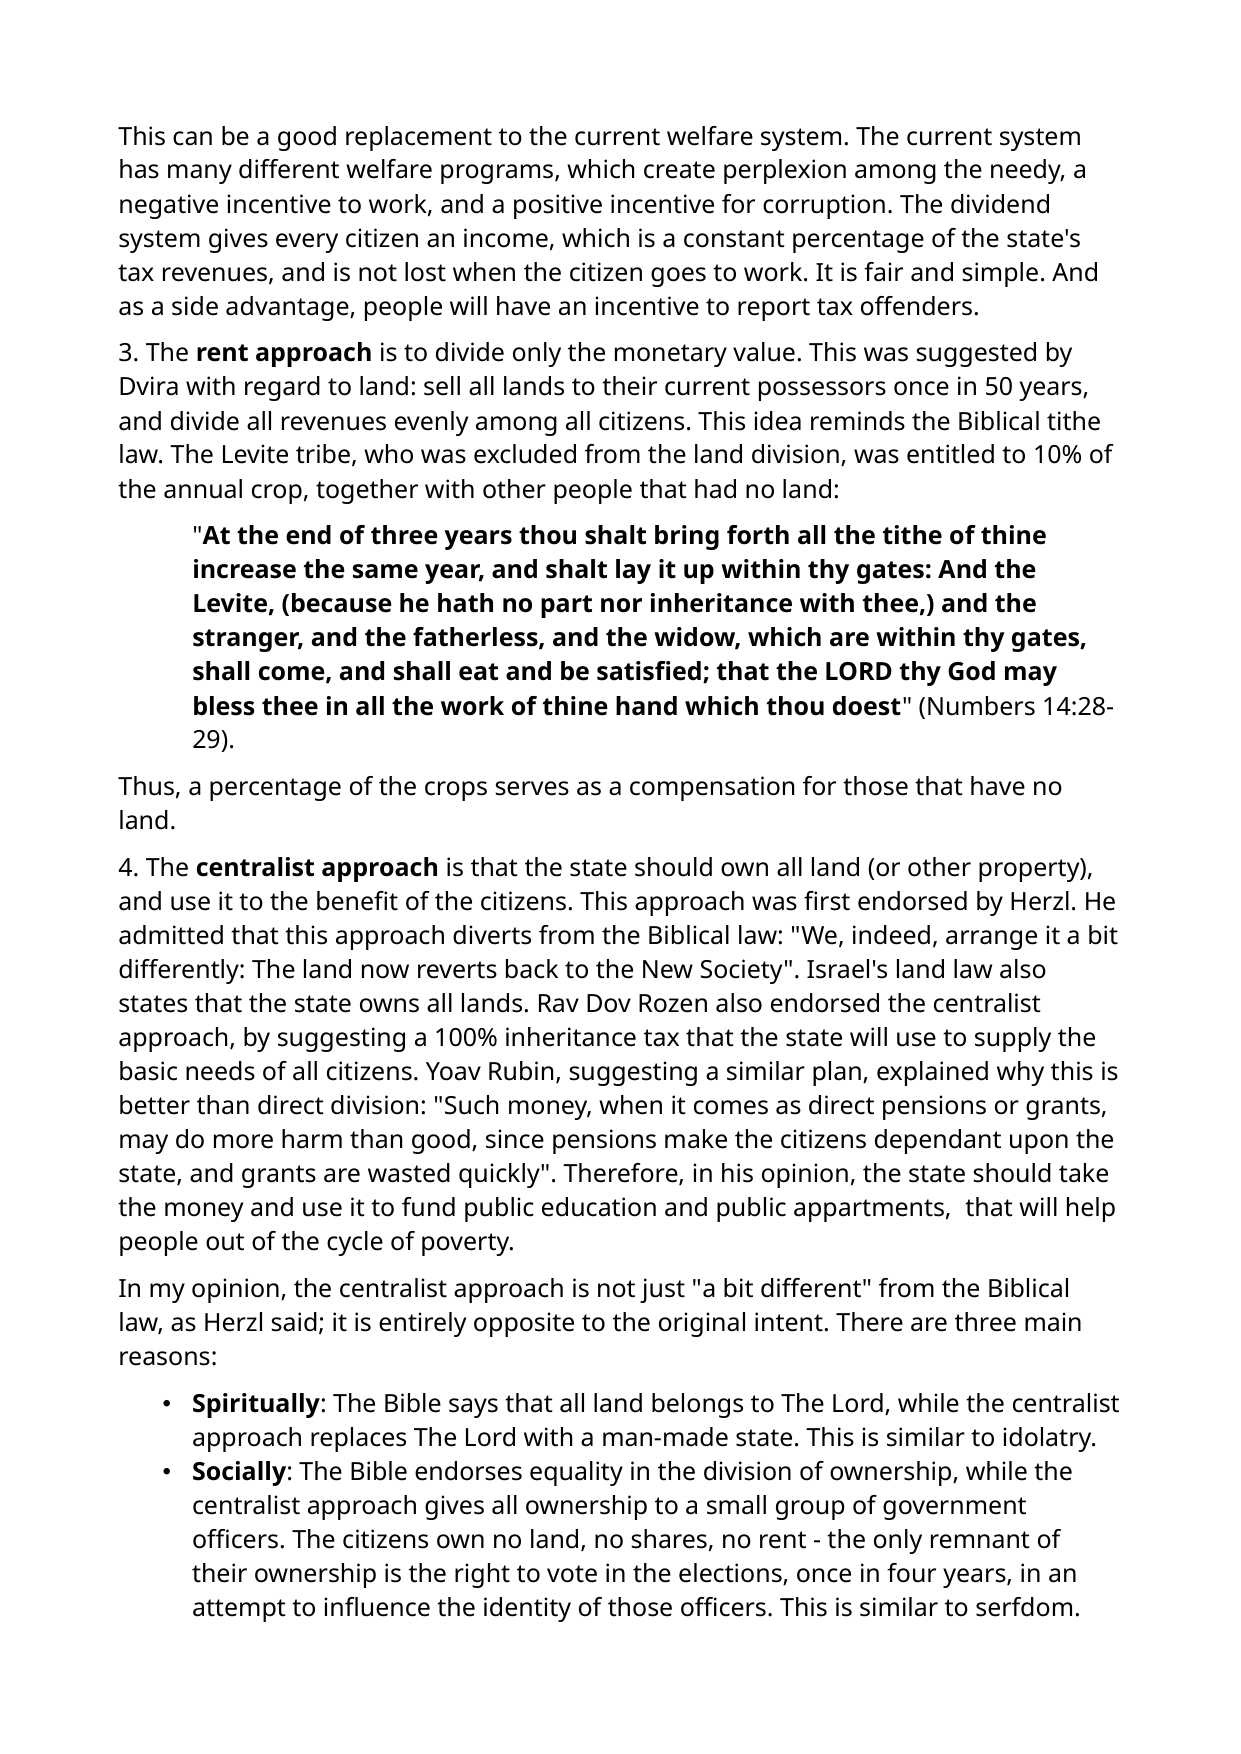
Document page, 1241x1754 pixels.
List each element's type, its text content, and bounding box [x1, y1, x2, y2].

text 3. The rent approach is to divide only the monetary value. This was suggested by Dvira with regard to land: sell all lands to their current possessors once in 50 years, and divide all revenues evenly among all citizens. This idea reminds the Biblical tithe law. The Levite tribe, who was excluded from the land division, was entitled to 10% of the annual crop, together with other people that had no land: [118, 335, 1122, 505]
text Thus, a percentage of the crops serves as a compensation for those that have no land. [118, 769, 1122, 837]
text This can be a good replacement to the current welfare system. The current system has many different welfare programs, which create perplexion among the needy, a negative incentive to work, and a positive incentive for corruption. The dividend system gives every citizen an income, which is a constant percentage of the state's tax revenues, and is not lost when the citizen goes to work. It is fair and simple. And as a side advantage, people will have an incentive to report tax offenders. [118, 118, 1122, 322]
list Spiritually: The Bible says that all land belongs to The Lord, while the centralist approach replaces The Lord with a man-made state. This is similar to idolatry. [162, 1385, 1122, 1453]
text "At the end of three years thou shalt bring forth all the tithe of thine increase the same year, and shalt lay it up within thy gates: And the Levite, (because he hath no part nor inheritance with thee,) and the stranger, and the fatherless, and the widow, which are within thy gates, shall come, and shall eat and be satisfied; that the LORD thy God may bless thee in all the work of thine hand which thou doest" (Numbers 14:28-29). [192, 518, 1122, 756]
text In my opinion, the centralist approach is not just "a bit different" from the Biblical law, as Herzl said; it is entirely opposite to the original intent. There are three main reasons: [118, 1271, 1122, 1373]
list Socially: The Bible endorses equality in the division of ownership, while the centralist approach gives all ownership to a small group of government officers. The citizens own no land, no shares, no rent - the only remnant of their ownership is the right to vote in the elections, once in four years, in an attempt to influence the identity of those officers. This is similar to serfdom. [162, 1453, 1122, 1624]
text 4. The centralist approach is that the state should own all land (or other property), and use it to the benefit of the citizens. This approach was first endorsed by Herzl. He admitted that this approach diverts from the Biblical law: "We, indeed, arrange it a bit differently: The land now reverts back to the New Society". Israel's land law also states that the state owns all lands. Rav Dov Rozen also endorsed the centralist approach, by suggesting a 100% inheritance tax that the state will use to supply the basic needs of all citizens. Yoav Rubin, suggesting a similar plan, explained why this is better than direct division: "Such money, when it comes as direct pensions or grants, may do more harm than good, since pensions make the citizens dependant upon the state, and grants are wasted quickly". Therefore, in his opinion, the state should take the money and use it to fund public education and public appartments, that will help people out of the cycle of poverty. [118, 849, 1122, 1258]
